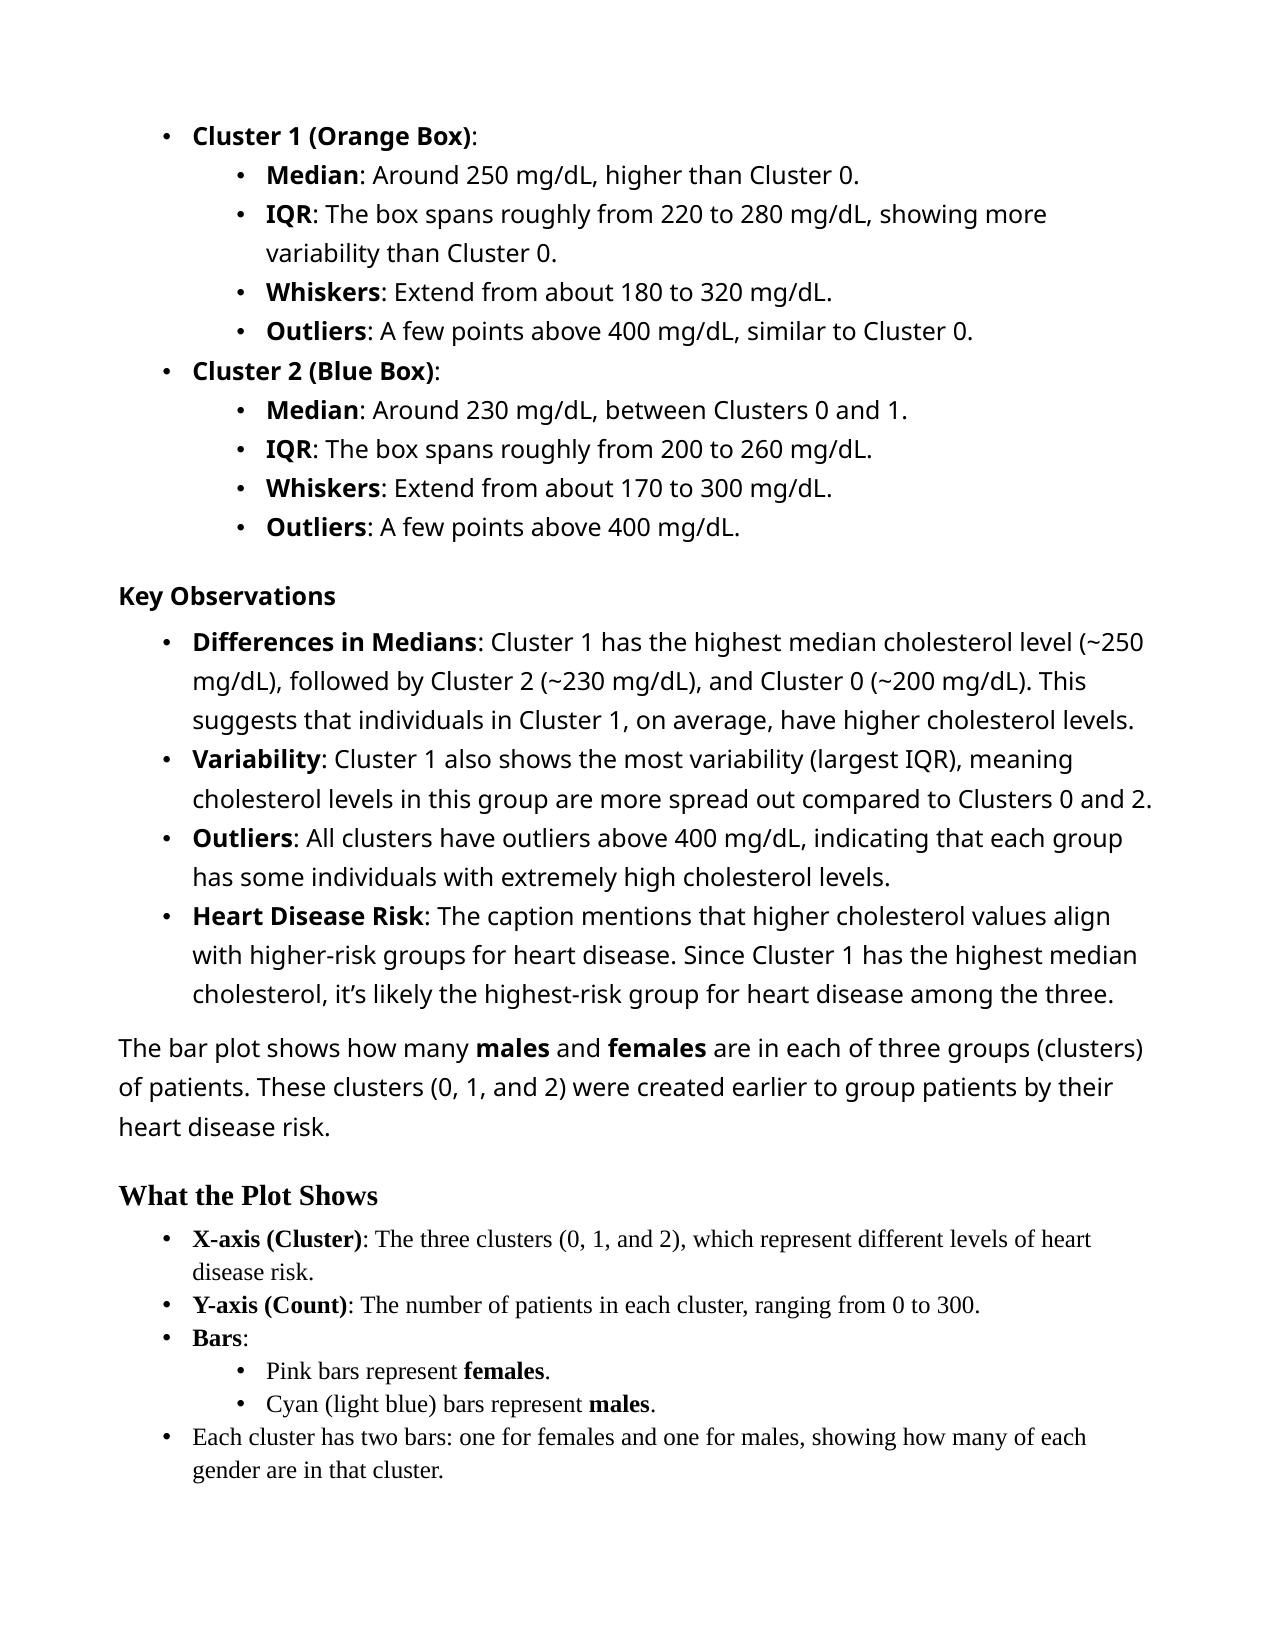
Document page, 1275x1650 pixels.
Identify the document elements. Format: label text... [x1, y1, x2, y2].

list Variability: Cluster 1 also shows the most variability (largest IQR), meaning cholesterol levels in this group are more spread out compared to Clusters 0 and 2. [162, 742, 1157, 815]
list Cluster 2 (Blue Box): [162, 353, 1157, 387]
list Differences in Medians: Cluster 1 has the highest median cholesterol level (~250 mg/dL), followed by Cluster 2 (~230 mg/dL), and Cluster 0 (~200 mg/dL). This suggests that individuals in Cluster 1, on average, have higher cholesterol levels. [162, 625, 1157, 737]
list Outliers: A few points above 400 mg/dL. [236, 510, 1157, 544]
list Cluster 1 (Orange Box): [162, 118, 1157, 152]
list Whiskers: Extend from about 170 to 300 mg/dL. [236, 471, 1157, 505]
list Pink bars represent females. [236, 1356, 1157, 1384]
list Bars: [162, 1323, 1157, 1351]
list Heart Disease Risk: The caption mentions that higher cholesterol values align with higher-risk groups for heart disease. Since Cluster 1 has the highest median cholesterol, it’s likely the highest-risk group for heart disease among the three. [162, 899, 1157, 1011]
list Median: Around 230 mg/dL, between Clusters 0 and 1. [236, 392, 1157, 426]
list X-axis (Cluster): The three clusters (0, 1, and 2), which represent different levels of heart disease risk. [162, 1224, 1157, 1285]
list Median: Around 250 mg/dL, higher than Cluster 0. [236, 157, 1157, 191]
list Whiskers: Extend from about 180 to 320 mg/dL. [236, 275, 1157, 309]
subtitle Key Observations [118, 578, 1157, 612]
list Cyan (light blue) bars represent males. [236, 1389, 1157, 1417]
text The bar plot shows how many males and females are in each of three groups (clusters) of patients. These clusters (0, 1, and 2) were created earlier to group patients by their heart disease risk. [118, 1031, 1157, 1143]
list Outliers: A few points above 400 mg/dL, similar to Cluster 0. [236, 314, 1157, 348]
list IQR: The box spans roughly from 220 to 280 mg/dL, showing more variability than Cluster 0. [236, 196, 1157, 270]
list IQR: The box spans roughly from 200 to 260 mg/dL. [236, 431, 1157, 466]
list Outliers: All clusters have outliers above 400 mg/dL, indicating that each group has some individuals with extremely high cholesterol levels. [162, 821, 1157, 894]
list Each cluster has two bars: one for females and one for males, showing how many of each gender are in that cluster. [162, 1422, 1157, 1483]
list Y-axis (Count): The number of patients in each cluster, ranging from 0 to 300. [162, 1290, 1157, 1318]
subtitle What the Plot Shows [118, 1178, 1157, 1211]
